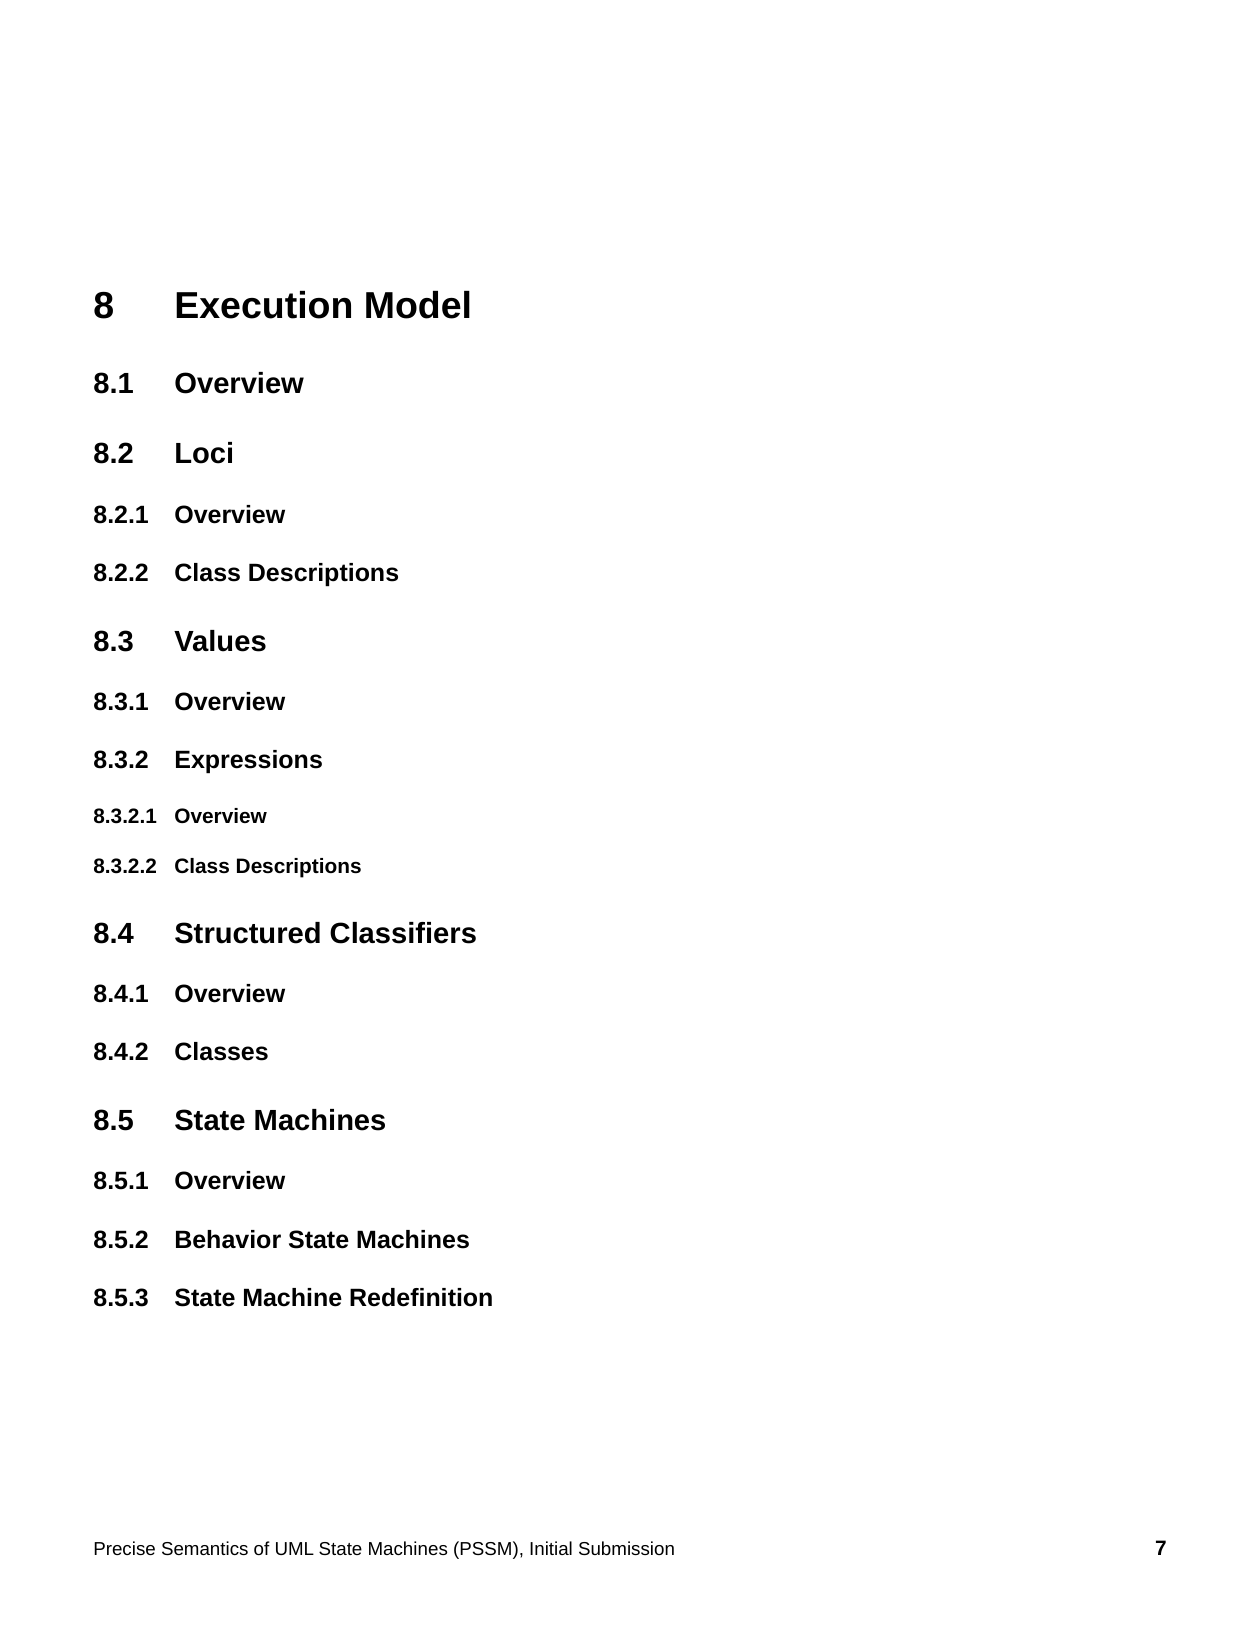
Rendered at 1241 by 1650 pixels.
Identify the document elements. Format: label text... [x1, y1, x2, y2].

subtitle State Machines [93, 1101, 1164, 1137]
subtitle Overview [93, 687, 1164, 716]
subtitle Expressions [93, 745, 1164, 774]
subtitle State Machine Redefinition [93, 1282, 1164, 1312]
subtitle Overview [93, 364, 1164, 399]
subtitle Overview [93, 1166, 1164, 1195]
subtitle Values [93, 622, 1164, 657]
subtitle Structured Classifiers [93, 914, 1164, 949]
subtitle Classes [93, 1037, 1164, 1066]
subtitle Execution Model [93, 283, 1164, 326]
subtitle Overview [93, 803, 1164, 828]
subtitle Overview [93, 978, 1164, 1007]
subtitle Overview [93, 499, 1164, 528]
subtitle Behavior State Machines [93, 1224, 1164, 1253]
subtitle Loci [93, 434, 1164, 470]
subtitle Class Descriptions [93, 853, 1164, 878]
subtitle Class Descriptions [93, 557, 1164, 587]
